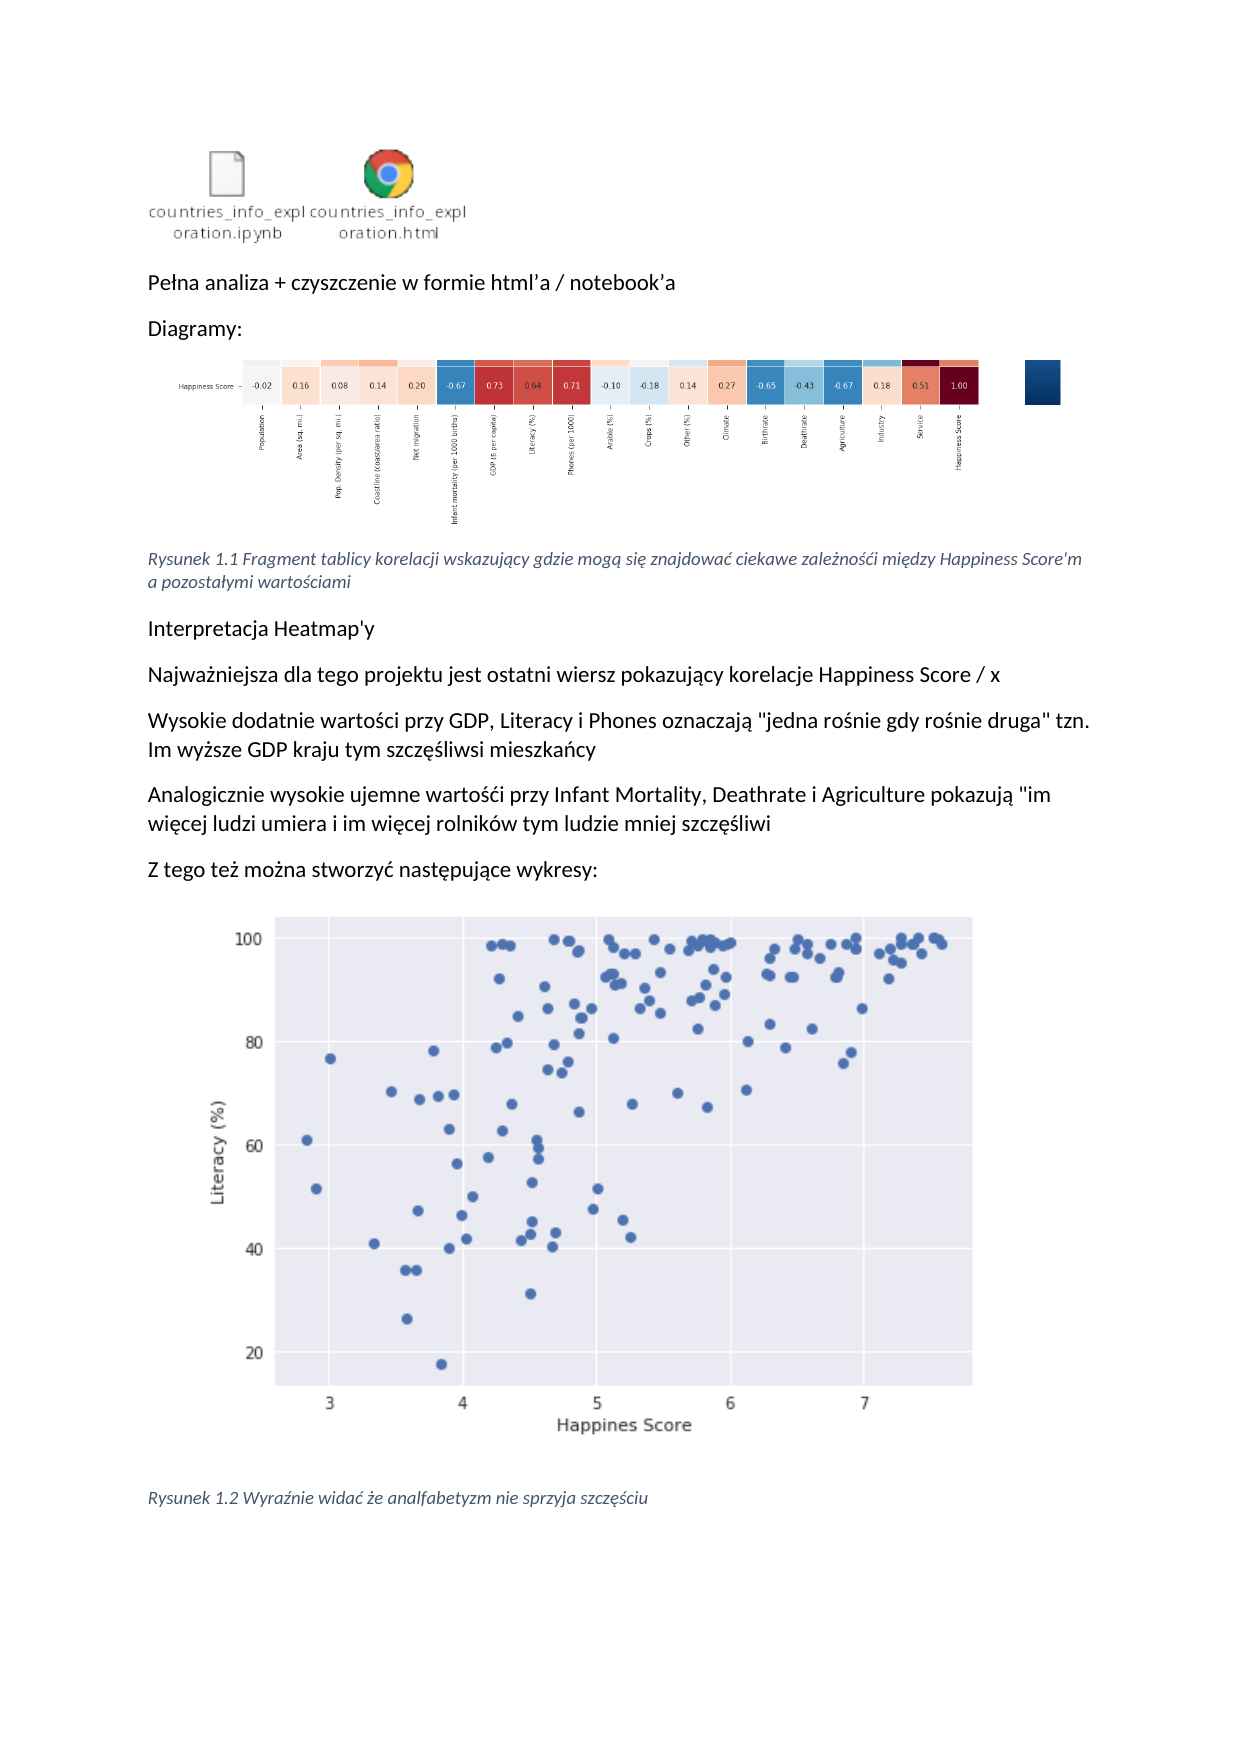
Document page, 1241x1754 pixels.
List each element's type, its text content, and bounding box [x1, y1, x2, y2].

text Interpretacja Heatmap'y [148, 614, 1093, 642]
text Analogicznie wysokie ujemne wartośći przy Infant Mortality, Deathrate i Agriculture pokazują "im więcej ludzi umiera i im więcej rolników tym ludzie mniej szczęśliwi [148, 781, 1093, 838]
text Wysokie dodatnie wartości przy GDP, Literacy i Phones oznaczają "jedna rośnie gdy rośnie druga" tzn. Im wyższe GDP kraju tym szczęśliwsi mieszkańcy [148, 706, 1093, 763]
text Rysunek 1.1 Fragment tablicy korelacji wskazujący gdzie mogą się znajdować ciekawe zależnośći między Happiness Score'm a pozostałymi wartościami [148, 548, 1093, 593]
text Z tego też można stworzyć następujące wykresy: [148, 855, 1093, 883]
text Pełna analiza + czyszczenie w formie html’a / notebook’a [148, 268, 1093, 296]
text Diagramy: [148, 314, 1093, 342]
text Rysunek 1.2 Wyraźnie widać że analfabetyzm nie sprzyja szczęściu [148, 1486, 1093, 1509]
text Najważniejsza dla tego projektu jest ostatni wiersz pokazujący korelacje Happiness Score / x [148, 660, 1093, 688]
